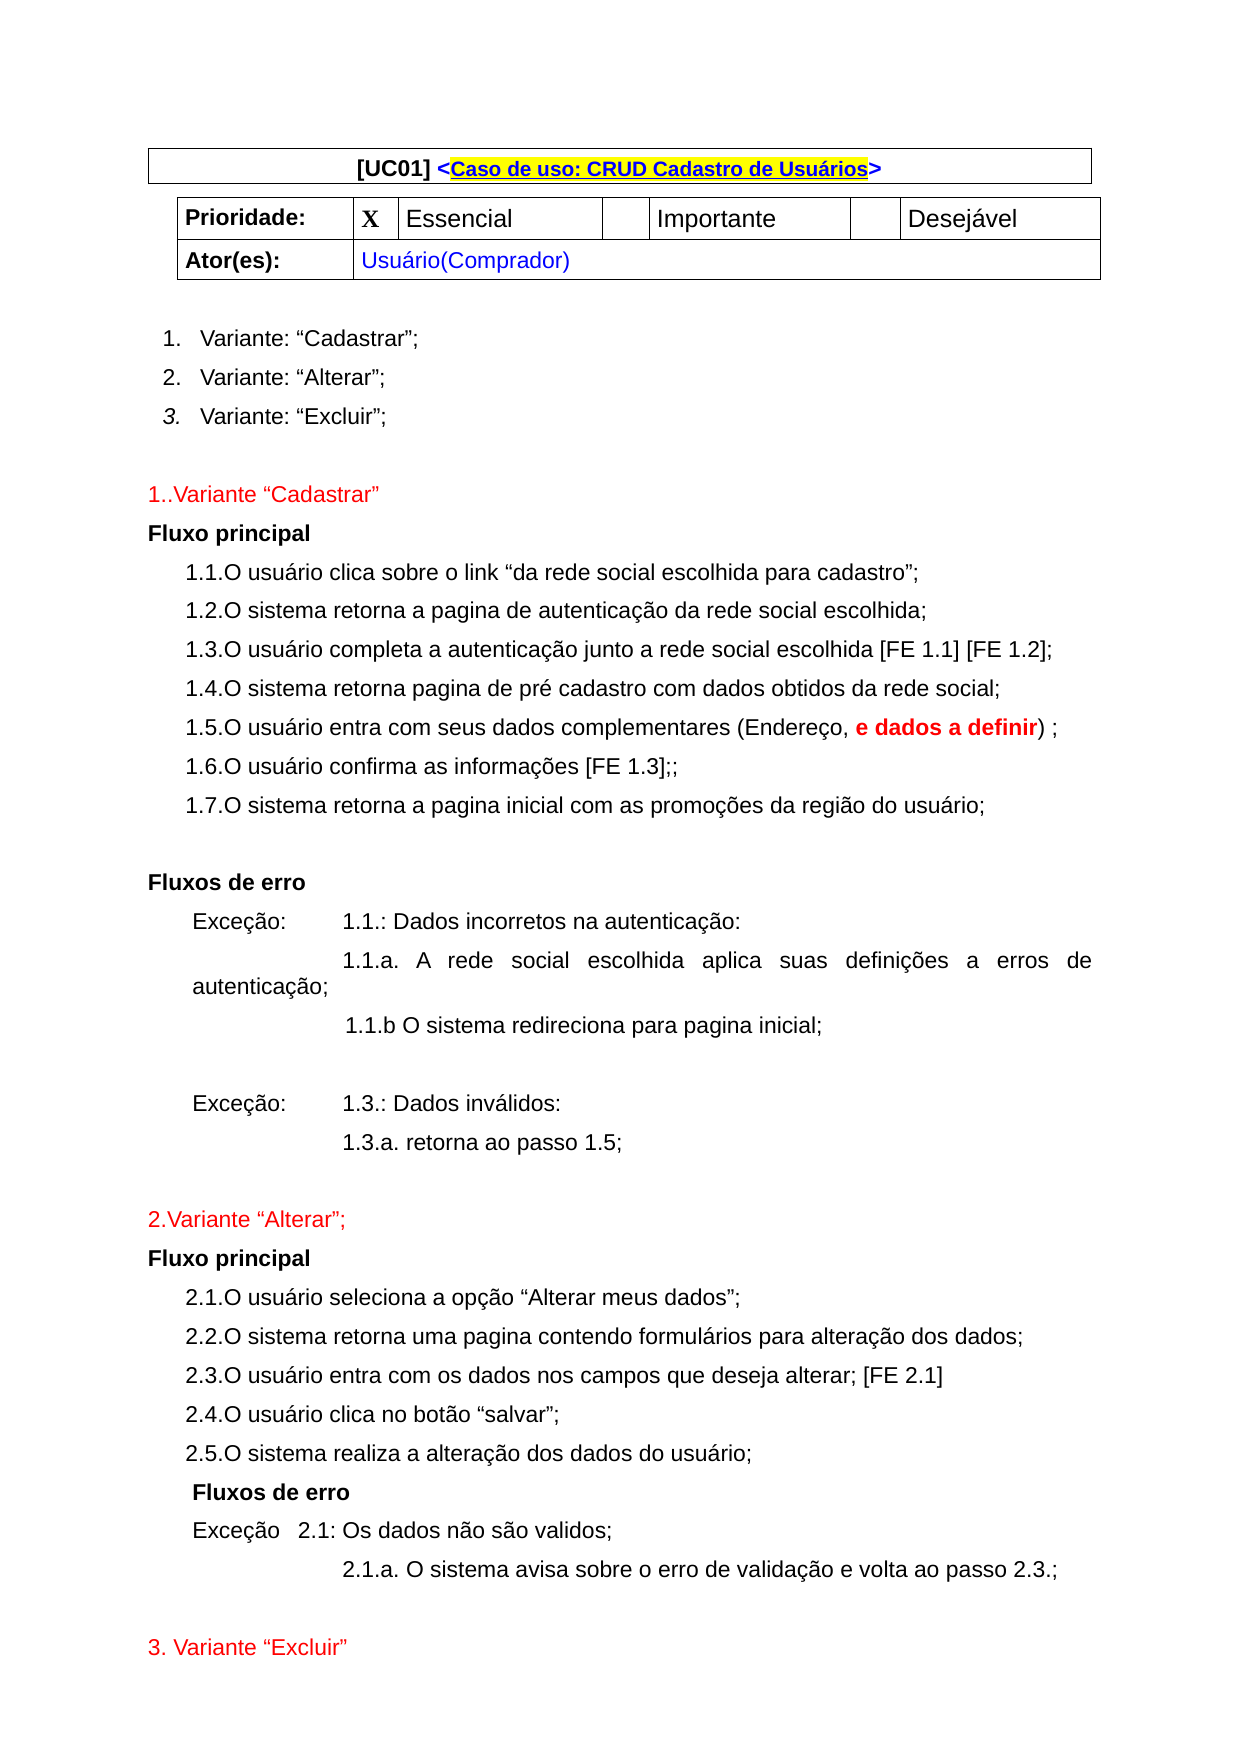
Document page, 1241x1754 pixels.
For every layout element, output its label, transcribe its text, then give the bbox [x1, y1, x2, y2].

table_cell Usuário(Comprador) [354, 240, 1100, 279]
list O sistema retorna a pagina de autenticação da rede social escolhida; [185, 597, 1092, 624]
table_header Essencial [399, 198, 602, 239]
list Variante: “Alterar”; [162, 364, 1092, 391]
text Fluxo principal [148, 519, 1092, 546]
list O sistema retorna uma pagina contendo formulários para alteração dos dados; [185, 1323, 1092, 1349]
table_header [851, 198, 900, 239]
list O usuário seleciona a opção “Alterar meus dados”; [185, 1284, 1092, 1311]
table_header X [354, 198, 398, 239]
text Exceção: 1.1.: Dados incorretos na autenticação: [192, 908, 1092, 934]
text [UC01] <Caso de uso: CRUD Cadastro de Usuários> [149, 149, 1091, 183]
table_header Desejável [901, 198, 1100, 239]
list O sistema realiza a alteração dos dados do usuário; [185, 1439, 1092, 1466]
text Exceção 2.1: Os dados não são validos; [148, 1517, 1092, 1544]
text 1.3.a. retorna ao passo 1.5; [192, 1129, 1092, 1155]
text 3. Variante “Excluir” [148, 1634, 1092, 1660]
text Exceção: 1.3.: Dados inválidos: [192, 1090, 1092, 1116]
table_header Prioridade: [178, 198, 353, 239]
list O sistema retorna pagina de pré cadastro com dados obtidos da rede social; [185, 675, 1092, 701]
list O usuário entra com os dados nos campos que deseja alterar; [FE 2.1] [185, 1362, 1092, 1388]
text Fluxo principal [148, 1245, 1092, 1272]
list O usuário completa a autenticação junto a rede social escolhida [FE 1.1] [FE 1.2]; [185, 636, 1092, 662]
table_header [603, 198, 649, 239]
text Fluxos de erro [192, 1478, 1092, 1505]
text 1..Variante “Cadastrar” [148, 481, 1092, 507]
list O usuário entra com seus dados complementares (Endereço, e dados a definir) ; [185, 714, 1092, 740]
list O usuário confirma as informações [FE 1.3];; [185, 753, 1092, 779]
text Fluxos de erro [148, 869, 1092, 896]
text 1.1.b O sistema redireciona para pagina inicial; [192, 1012, 1092, 1038]
list O sistema retorna a pagina inicial com as promoções da região do usuário; [185, 792, 1092, 818]
list O usuário clica sobre o link “da rede social escolhida para cadastro”; [185, 558, 1092, 585]
table_cell Ator(es): [178, 240, 353, 279]
list Variante: “Excluir”; [162, 403, 1092, 429]
table_header Importante [650, 198, 850, 239]
text 1.1.a. A rede social escolhida aplica suas definições a erros de autenticação; [192, 947, 1092, 1000]
list O usuário clica no botão “salvar”; [185, 1401, 1092, 1427]
text 2.Variante “Alterar”; [148, 1206, 1092, 1233]
list Variante: “Cadastrar”; [162, 325, 1092, 352]
text 2.1.a. O sistema avisa sobre o erro de validação e volta ao passo 2.3.; [192, 1556, 1092, 1582]
